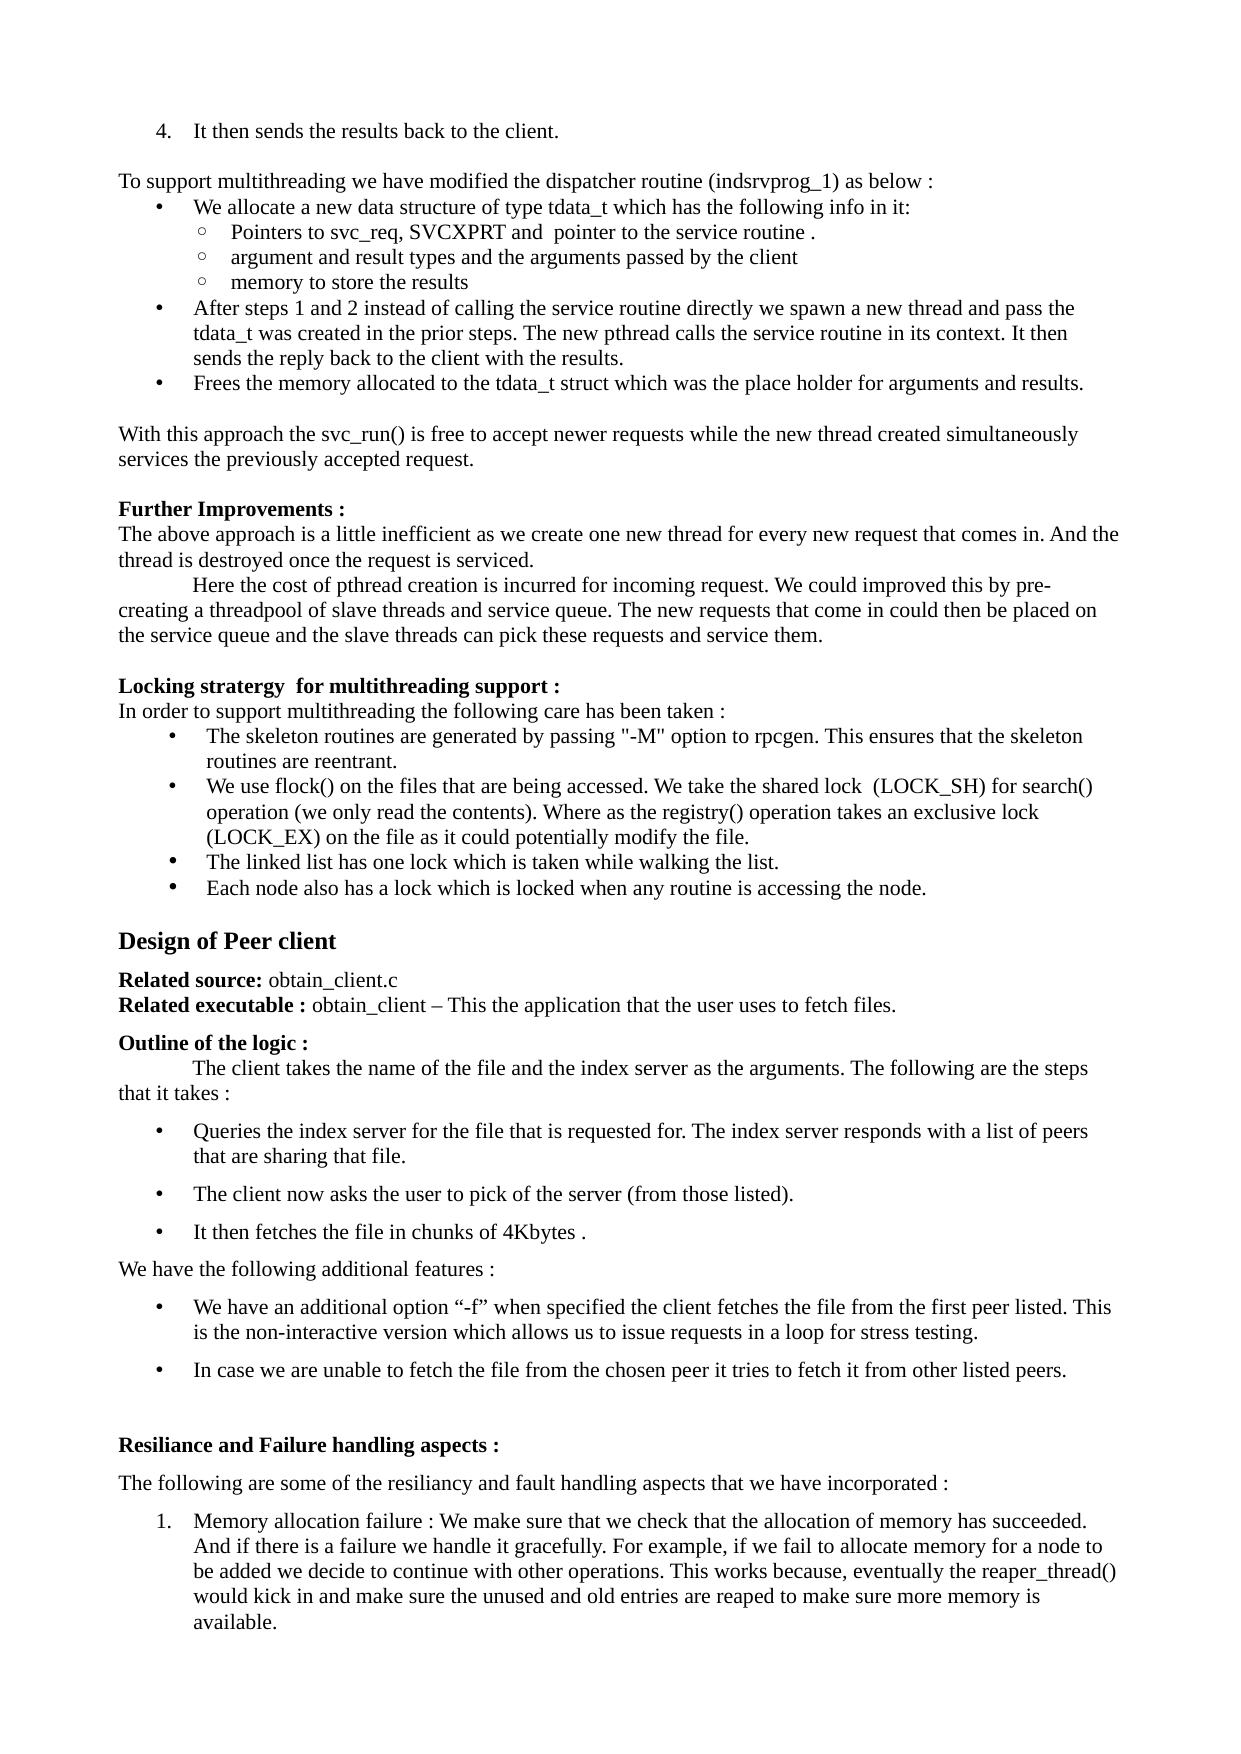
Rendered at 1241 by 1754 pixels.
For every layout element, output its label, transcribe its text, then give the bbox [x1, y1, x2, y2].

list The client now asks the user to pick of the server (from those listed). [156, 1181, 1122, 1206]
list The skeleton routines are generated by passing "-M" option to rpcgen. This ensures that the skeleton routines are reentrant. [169, 723, 1122, 773]
text Here the cost of pthread creation is incurred for incoming request. We could improved this by pre-creating a threadpool of slave threads and service queue. The new requests that come in could then be placed on the service queue and the slave threads can pick these requests and service them. [118, 572, 1122, 647]
text In order to support multithreading the following care has been taken : [118, 698, 1122, 723]
text The above approach is a little inefficient as we create one new thread for every new request that comes in. And the thread is destroyed once the request is serviced. [118, 521, 1122, 572]
list After steps 1 and 2 instead of calling the service routine directly we spawn a new thread and pass the tdata_t was created in the prior steps. The new pthread calls the service routine in its context. It then sends the reply back to the client with the results. [156, 294, 1122, 370]
list Queries the index server for the file that is requested for. The index server responds with a list of peers that are sharing that file. [156, 1118, 1122, 1168]
text Locking stratergy for multithreading support : [118, 673, 1122, 698]
list We use flock() on the files that are being accessed. We take the shared lock (LOCK_SH) for search() operation (we only read the contents). Where as the registry() operation takes an exclusive lock (LOCK_EX) on the file as it could potentially modify the file. [169, 773, 1122, 849]
list We have an additional option “-f” when specified the client fetches the file from the first peer listed. This is the non-interactive version which allows us to issue requests in a loop for stress testing. [156, 1294, 1122, 1344]
list Memory allocation failure : We make sure that we check that the allocation of memory has succeeded. And if there is a failure we handle it gracefully. For example, if we fail to allocate memory for a node to be added we decide to continue with other operations. This works because, eventually the reaper_thread() would kick in and make sure the unused and old entries are reaped to make sure more memory is available. [156, 1508, 1122, 1634]
text Resiliance and Failure handling aspects : [118, 1432, 1122, 1458]
subtitle Design of Peer client [118, 926, 1122, 954]
text With this approach the svc_run() is free to accept newer requests while the new thread created simultaneously services the previously accepted request. [118, 421, 1122, 471]
list In case we are unable to fetch the file from the chosen peer it tries to fetch it from other listed peers. [156, 1357, 1122, 1382]
list It then fetches the file in chunks of 4Kbytes . [156, 1219, 1122, 1244]
list It then sends the results back to the client. [156, 118, 1122, 143]
text To support multithreading we have modified the dispatcher routine (indsrvprog_1) as below : [118, 168, 1122, 194]
text Related source: obtain_client.c Related executable : obtain_client – This the application that the user uses to fetch files. [118, 967, 1122, 1017]
text Outline of the logic : The client takes the name of the file and the index server as the arguments. The following are the steps that it takes : [118, 1030, 1122, 1106]
list The linked list has one lock which is taken while walking the list. [169, 849, 1122, 875]
list We allocate a new data structure of type tdata_t which has the following info in it: [156, 194, 1122, 219]
text Further Improvements : [118, 496, 1122, 521]
list Frees the memory allocated to the tdata_t struct which was the place holder for arguments and results. [156, 370, 1122, 395]
list Pointers to svc_req, SVCXPRT and pointer to the service routine . [193, 219, 1122, 244]
text We have the following additional features : [118, 1256, 1122, 1282]
list argument and result types and the arguments passed by the client [193, 244, 1122, 269]
text The following are some of the resiliancy and fault handling aspects that we have incorporated : [118, 1470, 1122, 1495]
list Each node also has a lock which is locked when any routine is accessing the node. [169, 875, 1122, 901]
list memory to store the results [193, 269, 1122, 294]
